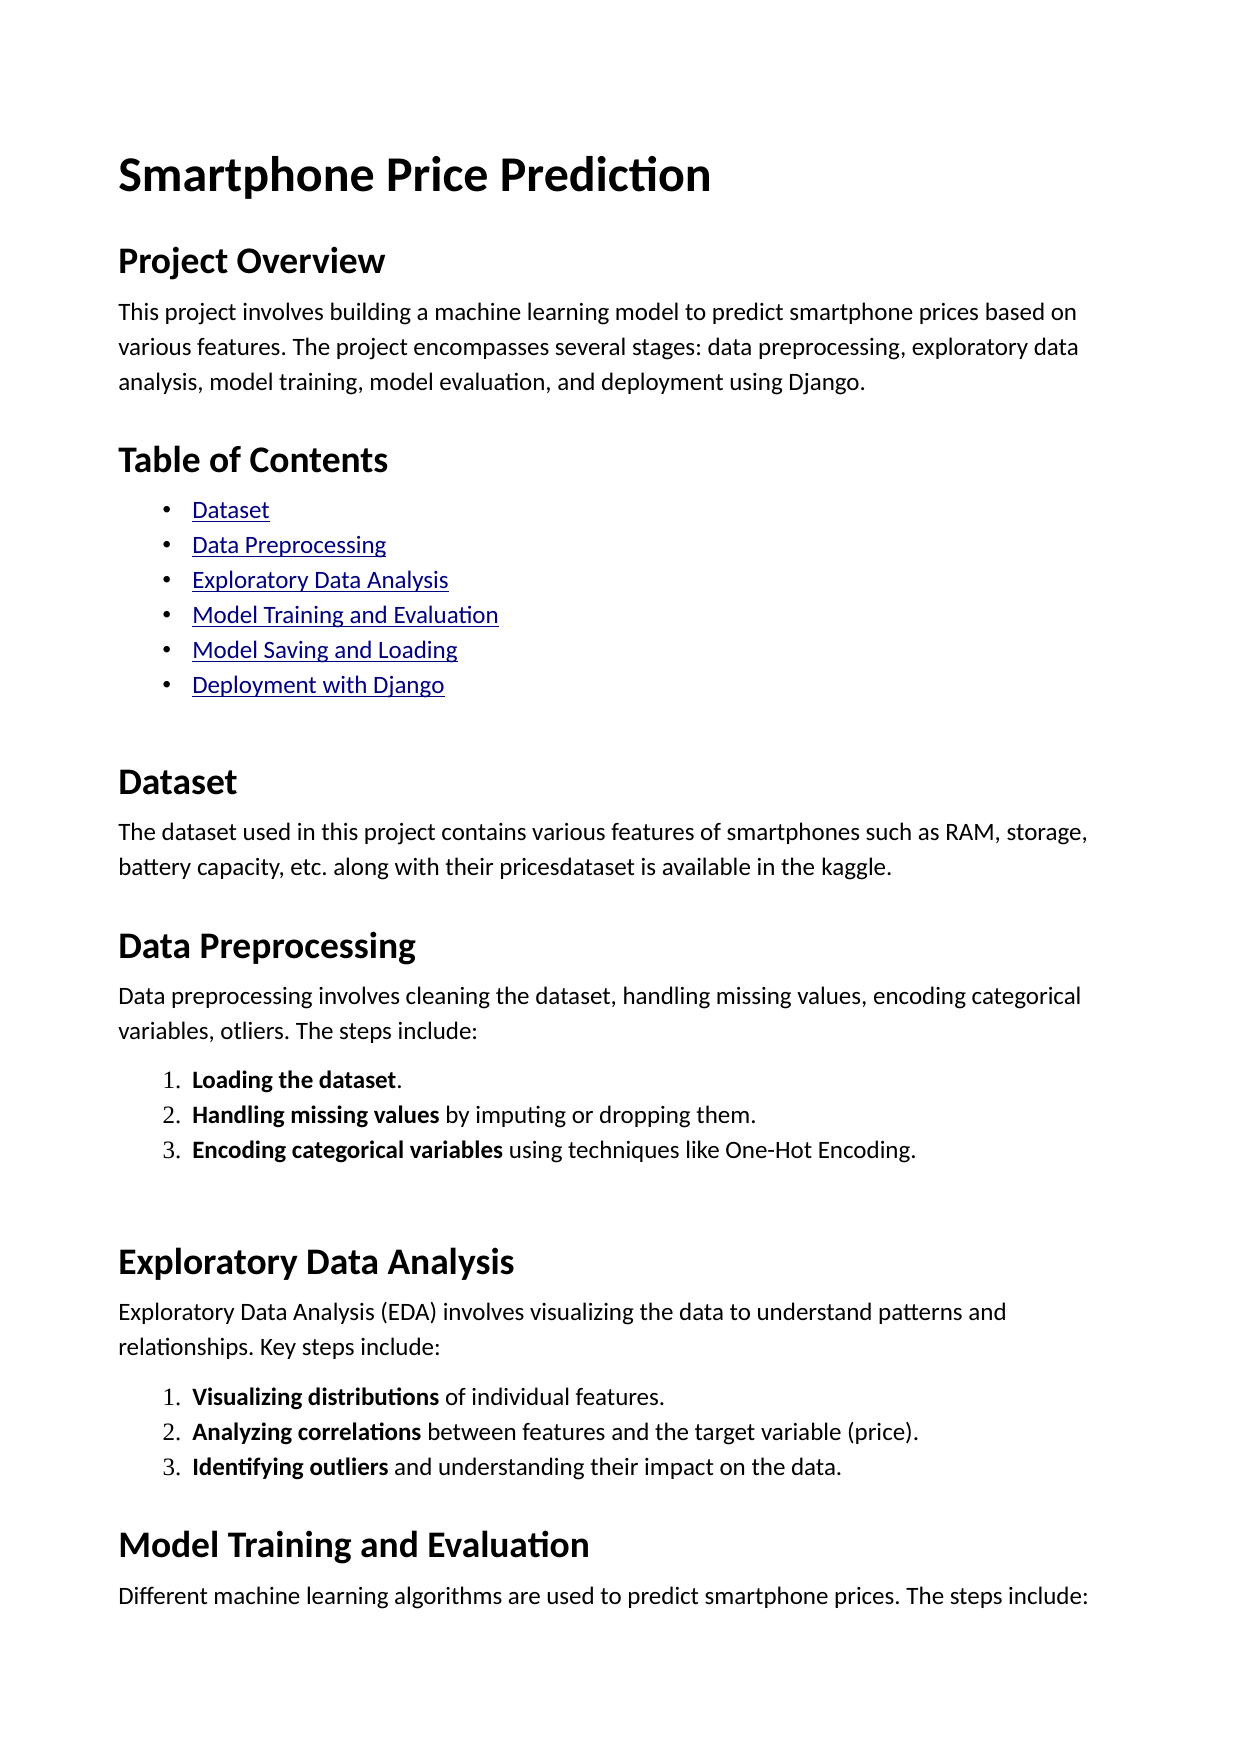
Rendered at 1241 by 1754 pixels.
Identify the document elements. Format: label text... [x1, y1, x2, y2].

list Loading the dataset. [162, 1065, 1122, 1095]
subtitle Data Preprocessing [118, 922, 1122, 968]
subtitle Smartphone Price Prediction [118, 143, 1122, 204]
list Deployment with Django [162, 669, 1122, 700]
list Handling missing values by imputing or dropping them. [162, 1100, 1122, 1130]
list Model Training and Evaluation [162, 599, 1122, 630]
list Dataset [162, 494, 1122, 525]
list Identifying outliers and understanding their impact on the data. [162, 1451, 1122, 1482]
subtitle Dataset [118, 758, 1122, 804]
subtitle Project Overview [118, 237, 1122, 283]
text This project involves building a machine learning model to predict smartphone prices based on various features. The project encompasses several stages: data preprocessing, exploratory data analysis, model training, model evaluation, and deployment using Django. [118, 296, 1122, 396]
text Data preprocessing involves cleaning the dataset, handling missing values, encoding categorical variables, otliers. The steps include: [118, 980, 1122, 1046]
list Exploratory Data Analysis [162, 564, 1122, 595]
text Different machine learning algorithms are used to predict smartphone prices. The steps include: [118, 1580, 1122, 1610]
list Encoding categorical variables using techniques like One-Hot Encoding. [162, 1135, 1122, 1165]
text The dataset used in this project contains various features of smartphones such as RAM, storage, battery capacity, etc. along with their pricesdataset is available in the kaggle. [118, 816, 1122, 882]
subtitle Table of Contents [118, 436, 1122, 482]
text Exploratory Data Analysis (EDA) involves visualizing the data to understand patterns and relationships. Key steps include: [118, 1296, 1122, 1362]
subtitle Exploratory Data Analysis [118, 1238, 1122, 1284]
list Data Preprocessing [162, 529, 1122, 560]
subtitle Model Training and Evaluation [118, 1521, 1122, 1567]
list Model Saving and Loading [162, 634, 1122, 665]
list Analyzing correlations between features and the target variable (price). [162, 1416, 1122, 1447]
list Visualizing distributions of individual features. [162, 1381, 1122, 1412]
